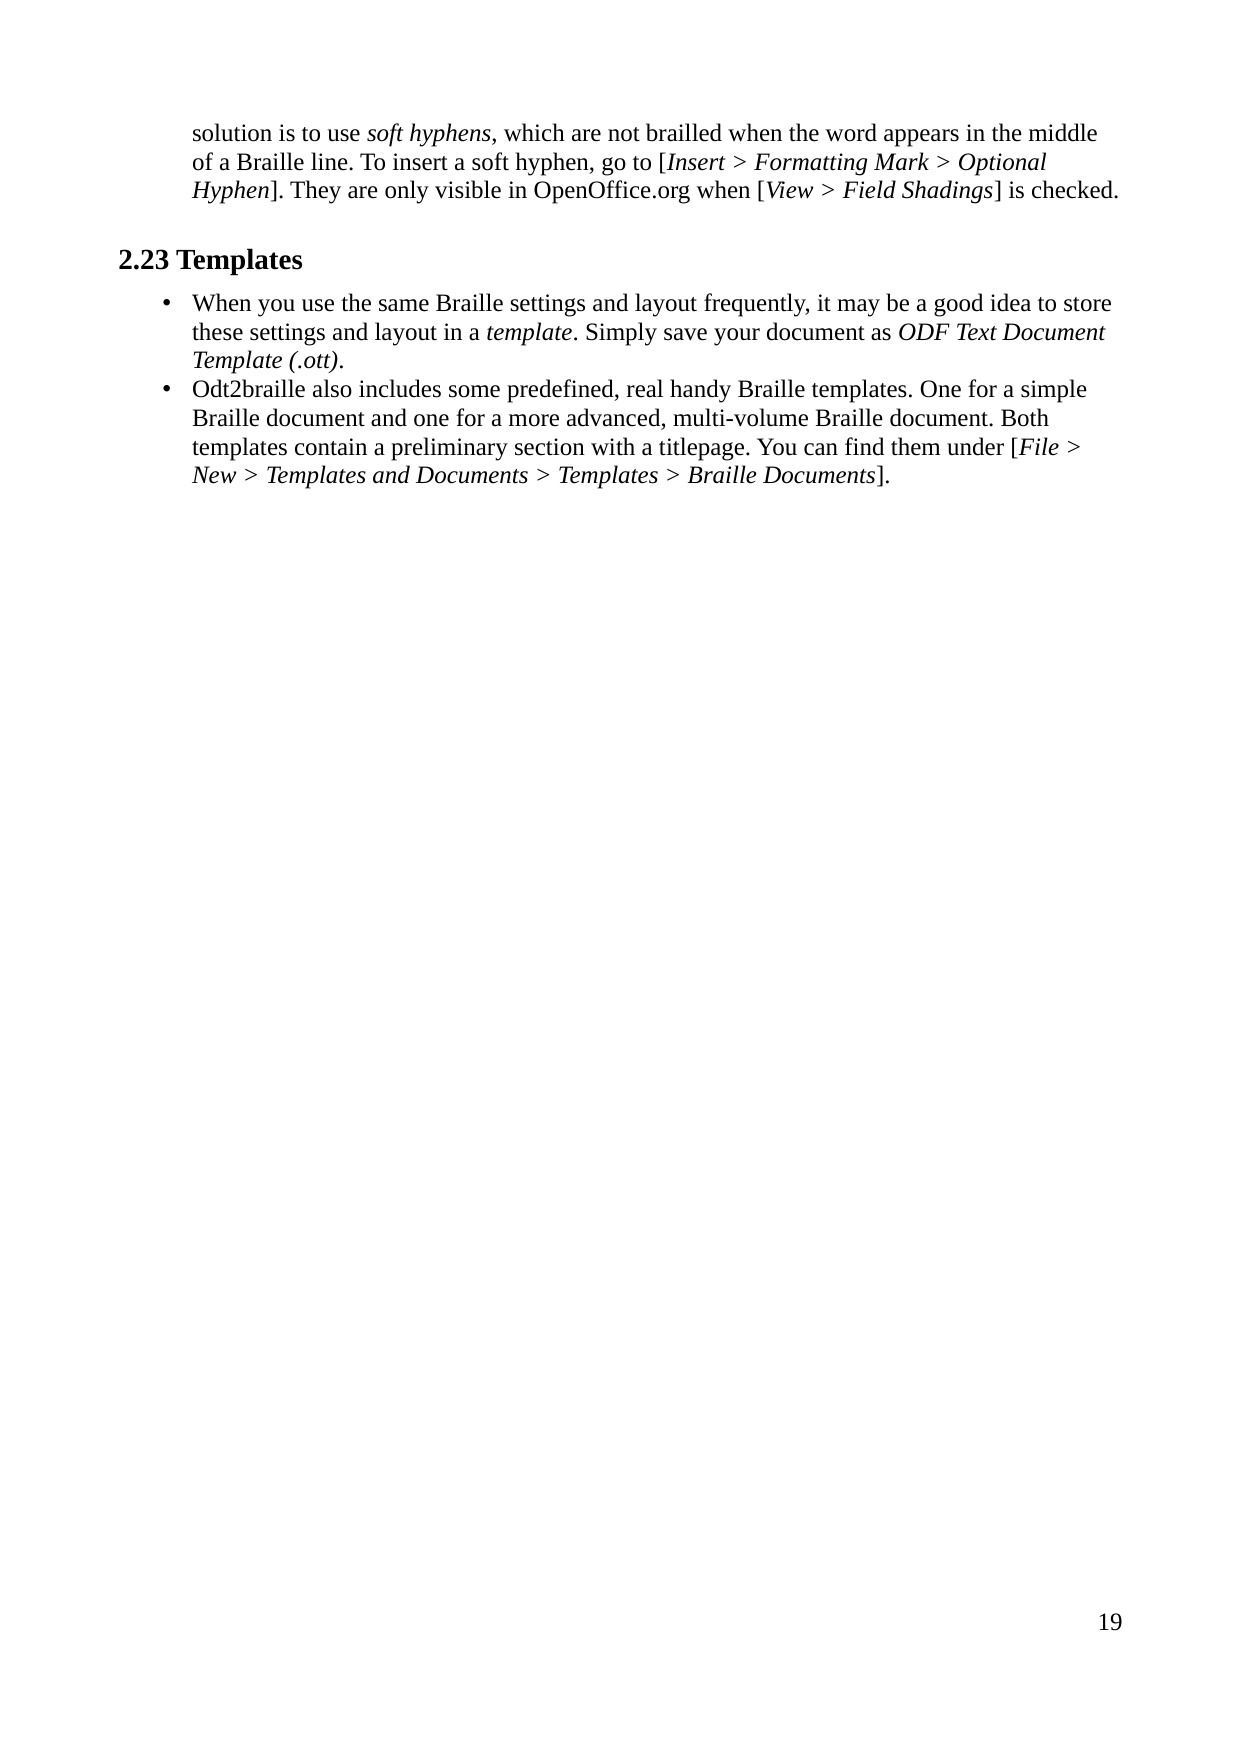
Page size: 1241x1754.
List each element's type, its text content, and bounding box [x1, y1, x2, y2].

subtitle 2.23 Templates [118, 242, 1122, 275]
list solution is to use soft hyphens, which are not brailled when the word appears in the middle of a Braille line. To insert a soft hyphen, go to [Insert > Formatting Mark > Optional Hyphen]. They are only visible in OpenOffice.org when [View > Field Shadings] is checked. [162, 118, 1122, 204]
list Odt2braille also includes some predefined, real handy Braille templates. One for a simple Braille document and one for a more advanced, multi-volume Braille document. Both templates contain a preliminary section with a titlepage. You can find them under [File > New > Templates and Documents > Templates > Braille Documents]. [162, 374, 1122, 489]
list When you use the same Braille settings and layout frequently, it may be a good idea to store these settings and layout in a template. Simply save your document as ODF Text Document Template (.ott). [162, 288, 1122, 374]
